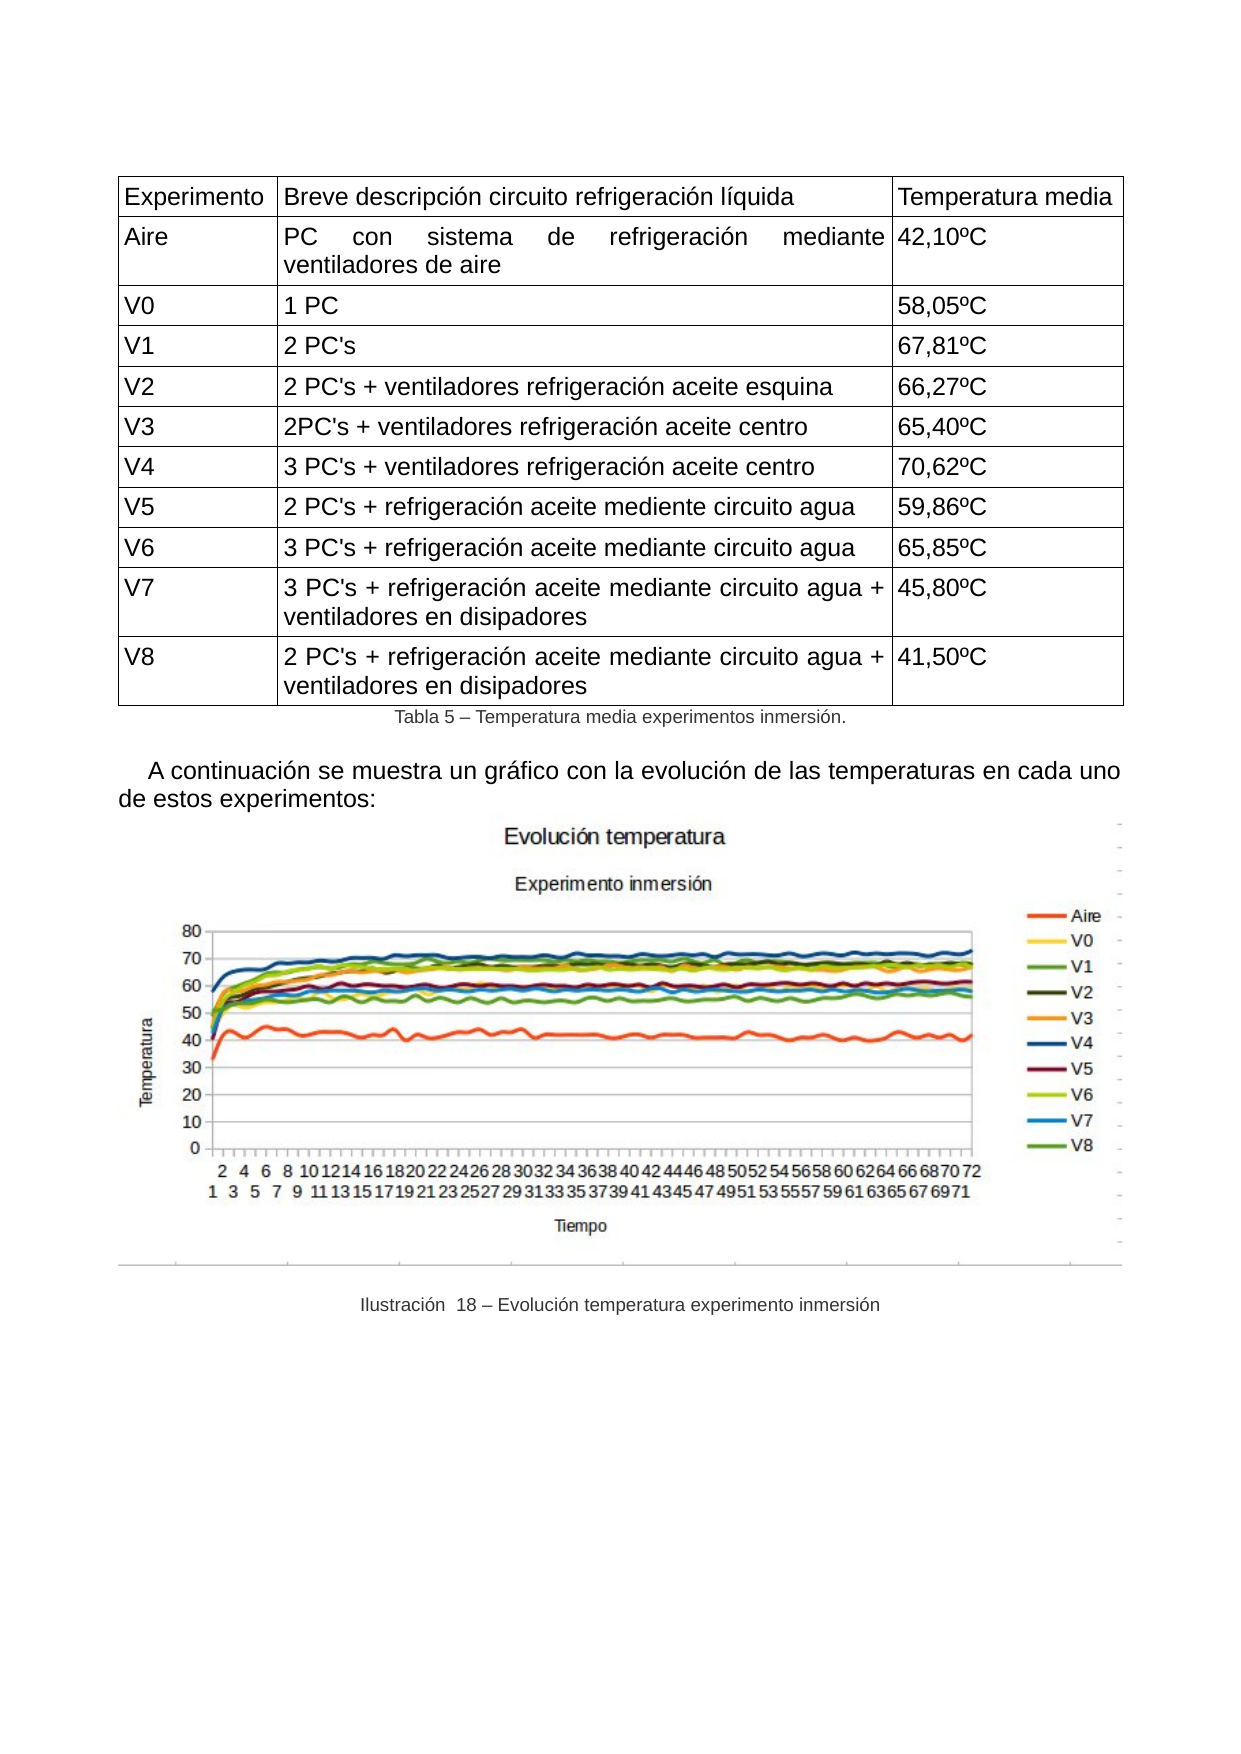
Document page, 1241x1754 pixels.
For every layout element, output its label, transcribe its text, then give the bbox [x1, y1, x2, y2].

table_cell 67,81ºC [893, 326, 1123, 366]
table_cell 3 PC's + refrigeración aceite mediante circuito agua + ventiladores en disipadores [278, 568, 892, 636]
table_cell 45,80ºC [893, 568, 1123, 636]
table_cell V2 [119, 367, 277, 406]
table_header Breve descripción circuito refrigeración líquida [278, 177, 892, 216]
table_cell V7 [119, 568, 277, 636]
table_cell 41,50ºC [893, 637, 1123, 705]
table_cell 2 PC's [278, 326, 892, 366]
text Ilustración 18 – Evolución temperatura experimento inmersión [118, 1294, 1122, 1316]
table_cell V1 [119, 326, 277, 366]
table_cell V8 [119, 637, 277, 705]
table_cell 3 PC's + ventiladores refrigeración aceite centro [278, 447, 892, 487]
table_cell Aire [119, 217, 277, 285]
table_cell V6 [119, 528, 277, 567]
table_cell 58,05ºC [893, 286, 1123, 325]
table_cell 65,85ºC [893, 528, 1123, 567]
table_cell 1 PC [278, 286, 892, 325]
table_cell 70,62ºC [893, 447, 1123, 487]
picture [118, 813, 1123, 1266]
table_cell 59,86ºC [893, 488, 1123, 527]
table_cell 2PC's + ventiladores refrigeración aceite centro [278, 407, 892, 446]
table_header Experimento [119, 177, 277, 216]
table_cell 2 PC's + refrigeración aceite mediente circuito agua [278, 488, 892, 527]
table_cell 2 PC's + ventiladores refrigeración aceite esquina [278, 367, 892, 406]
table_cell 66,27ºC [893, 367, 1123, 406]
table_cell V4 [119, 447, 277, 487]
table_cell 2 PC's + refrigeración aceite mediante circuito agua + ventiladores en disipadores [278, 637, 892, 705]
text Tabla 5 – Temperatura media experimentos inmersión. [118, 706, 1122, 727]
table_cell V0 [119, 286, 277, 325]
table_cell 65,40ºC [893, 407, 1123, 446]
table_cell 3 PC's + refrigeración aceite mediante circuito agua [278, 528, 892, 567]
table_header Temperatura media [893, 177, 1123, 216]
table_cell PC con sistema de refrigeración mediante ventiladores de aire [278, 217, 892, 285]
table_cell V3 [119, 407, 277, 446]
table_cell V5 [119, 488, 277, 527]
text A continuación se muestra un gráfico con la evolución de las temperaturas en cada uno de estos experimentos: [118, 756, 1122, 813]
table_cell 42,10ºC [893, 217, 1123, 285]
